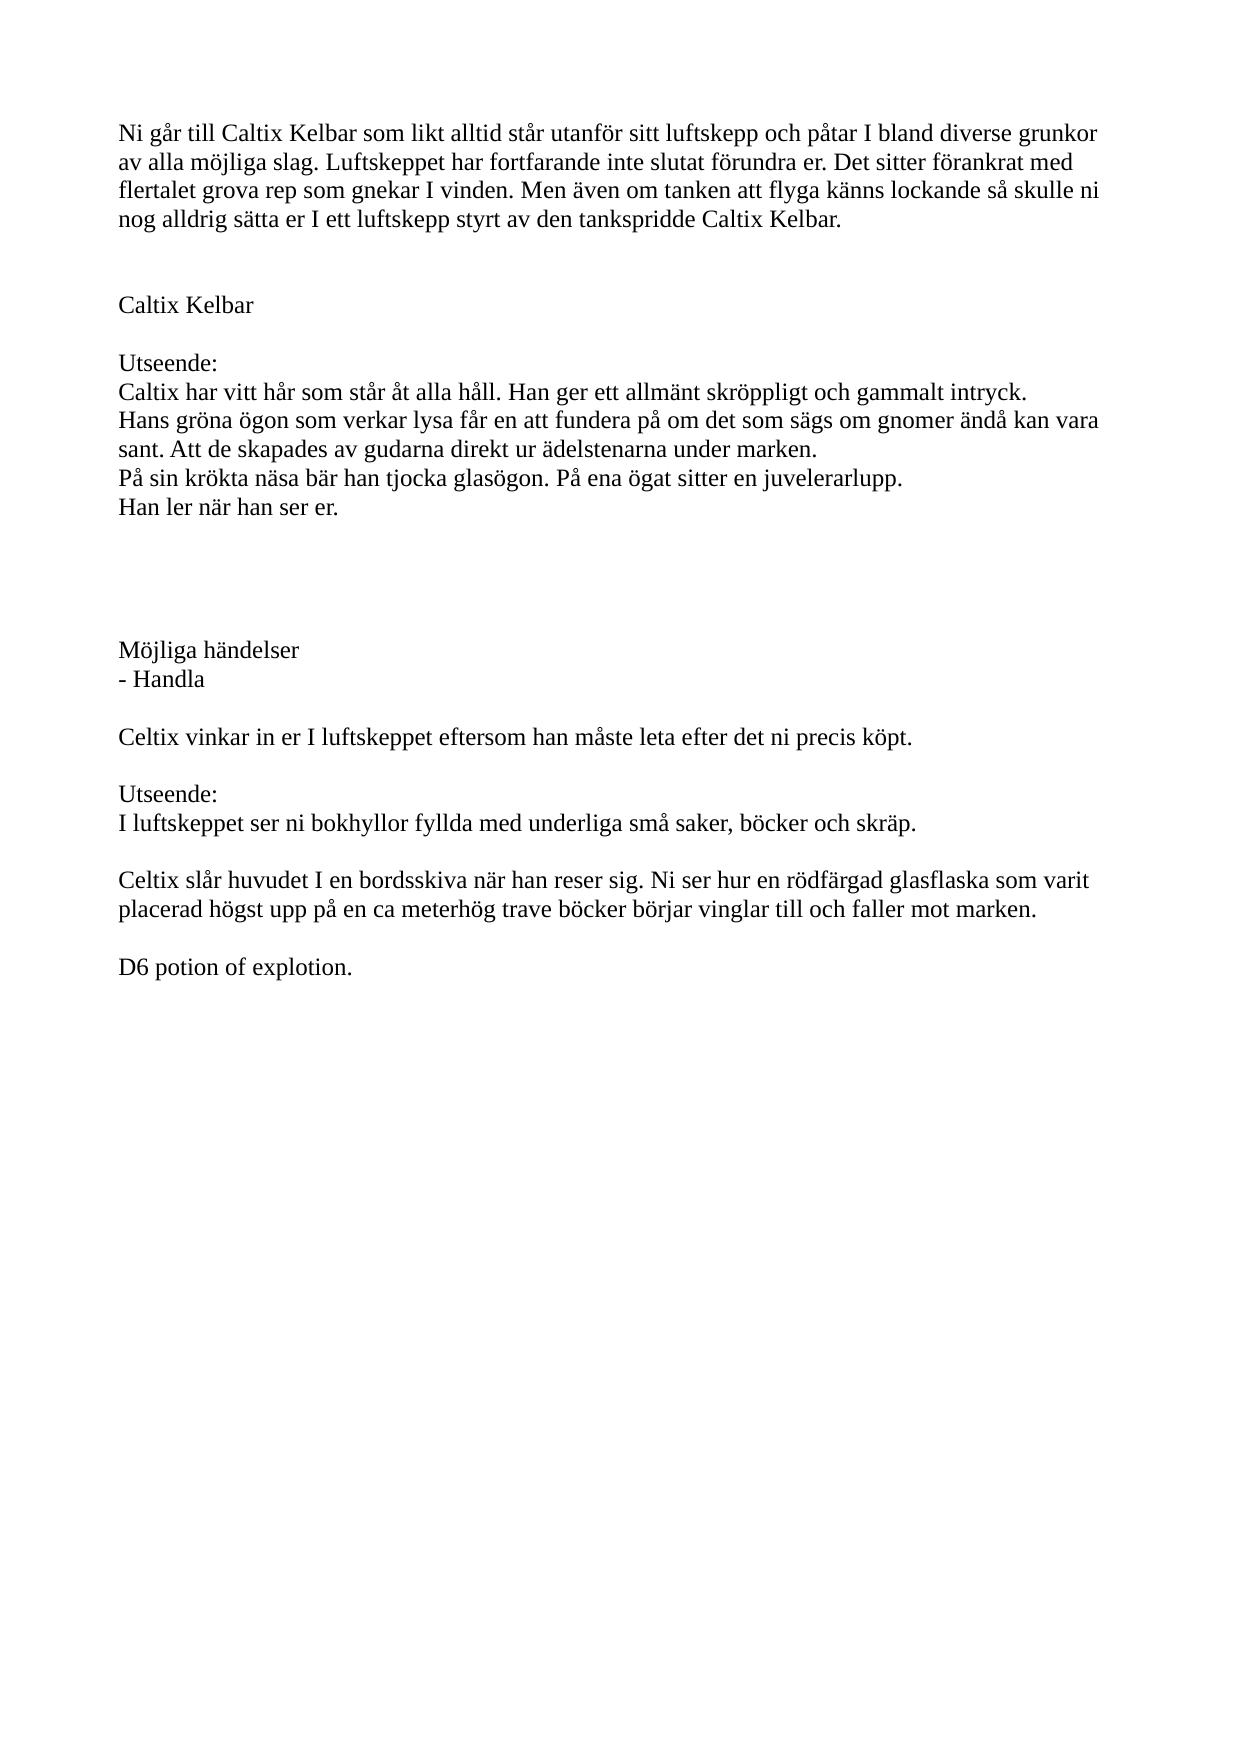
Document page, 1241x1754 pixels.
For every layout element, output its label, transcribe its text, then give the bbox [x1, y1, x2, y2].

text Ni går till Caltix Kelbar som likt alltid står utanför sitt luftskepp och påtar I bland diverse grunkor av alla möjliga slag. Luftskeppet har fortfarande inte slutat förundra er. Det sitter förankrat med flertalet grova rep som gnekar I vinden. Men även om tanken att flyga känns lockande så skulle ni nog alldrig sätta er I ett luftskepp styrt av den tankspridde Caltix Kelbar. [118, 118, 1122, 233]
text Celtix vinkar in er I luftskeppet eftersom han måste leta efter det ni precis köpt. Utseende: [118, 722, 1122, 808]
text Caltix har vitt hår som står åt alla håll. Han ger ett allmänt skröppligt och gammalt intryck. Hans gröna ögon som verkar lysa får en att fundera på om det som sägs om gnomer ändå kan vara sant. Att de skapades av gudarna direkt ur ädelstenarna under marken. På sin krökta näsa bär han tjocka glasögon. På ena ögat sitter en juvelerarlupp. Han ler när han ser er. Möjliga händelser - Handla [118, 377, 1122, 693]
text Caltix Kelbar Utseende: [118, 262, 1122, 377]
text I luftskeppet ser ni bokhyllor fyllda med underliga små saker, böcker och skräp. Celtix slår huvudet I en bordsskiva när han reser sig. Ni ser hur en rödfärgad glasflaska som varit placerad högst upp på en ca meterhög trave böcker börjar vinglar till och faller mot marken. D6 potion of explotion. [118, 808, 1122, 1182]
